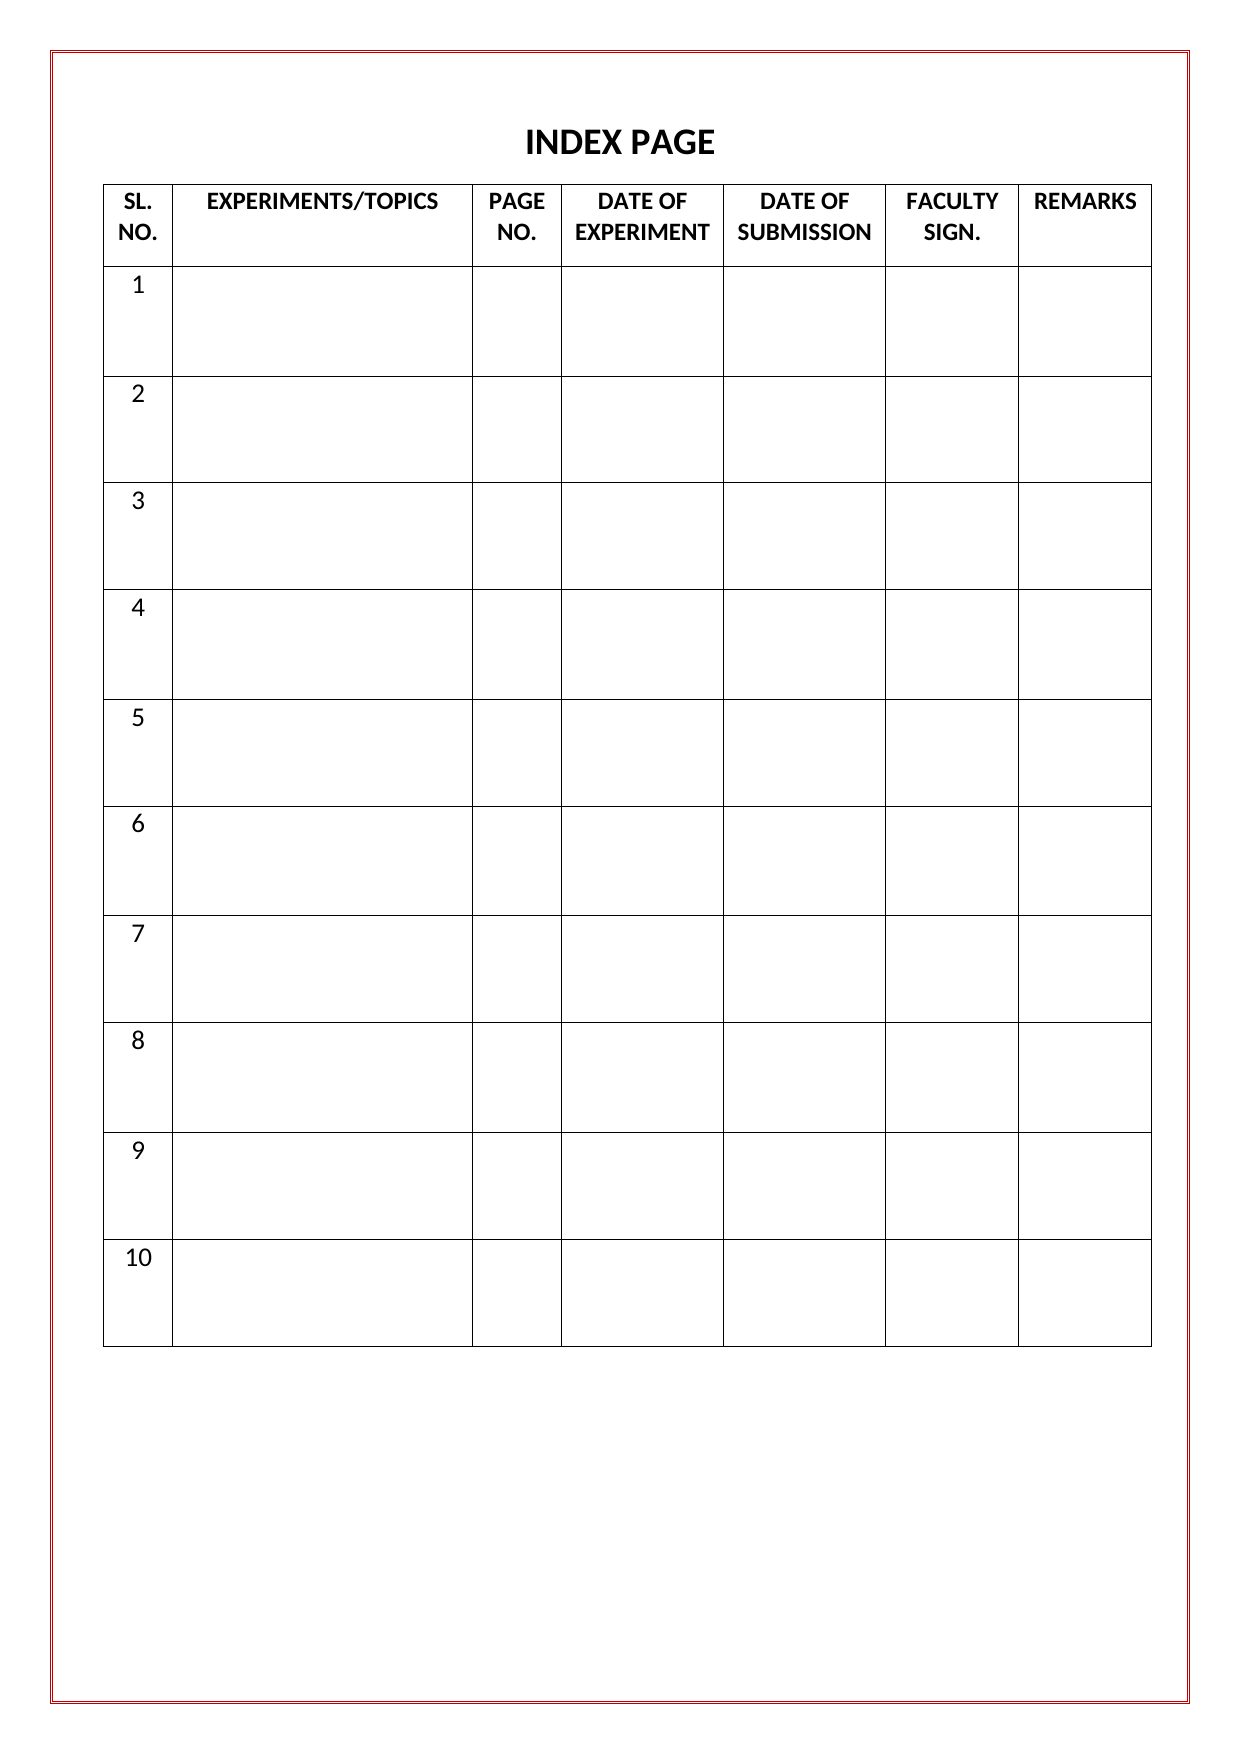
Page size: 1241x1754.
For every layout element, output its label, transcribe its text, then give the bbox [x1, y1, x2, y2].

table_header FACULTY SIGN. [886, 185, 1018, 266]
table_cell [1019, 916, 1151, 1022]
table_cell [724, 483, 885, 589]
table_cell 1 [104, 267, 172, 376]
table_cell [724, 700, 885, 806]
table_header EXPERIMENTS/TOPICS [173, 185, 472, 266]
table_header DATE OF SUBMISSION [724, 185, 885, 266]
table_cell [473, 807, 561, 915]
table_cell [886, 1133, 1018, 1239]
table_cell [173, 590, 472, 699]
table_cell [886, 483, 1018, 589]
table_cell [473, 1240, 561, 1346]
table_cell [562, 700, 723, 806]
table_cell [1019, 590, 1151, 699]
table_cell [562, 1023, 723, 1132]
table_header REMARKS [1019, 185, 1151, 266]
table_cell 9 [104, 1133, 172, 1239]
table_cell [1019, 1240, 1151, 1346]
table_cell [1019, 483, 1151, 589]
table_cell [886, 377, 1018, 482]
table_cell [173, 807, 472, 915]
table_cell [473, 700, 561, 806]
table_cell [562, 1133, 723, 1239]
table_header PAGE NO. [473, 185, 561, 266]
table_cell [562, 267, 723, 376]
table_cell [173, 377, 472, 482]
table_cell [173, 267, 472, 376]
table_cell 7 [104, 916, 172, 1022]
table_cell [562, 590, 723, 699]
table_cell [1019, 377, 1151, 482]
table_cell [1019, 1133, 1151, 1239]
table_cell [473, 590, 561, 699]
table_cell [886, 1240, 1018, 1346]
table_cell [562, 1240, 723, 1346]
table_cell [886, 1023, 1018, 1132]
table_cell [724, 1023, 885, 1132]
table_cell [724, 377, 885, 482]
table_cell [724, 807, 885, 915]
table_cell [1019, 807, 1151, 915]
table_cell [562, 916, 723, 1022]
table_cell [886, 807, 1018, 915]
table_cell [886, 590, 1018, 699]
table_cell [562, 483, 723, 589]
table_cell [473, 1133, 561, 1239]
table_cell [173, 916, 472, 1022]
table_cell [724, 1240, 885, 1346]
table_cell 10 [104, 1240, 172, 1346]
table_cell [886, 916, 1018, 1022]
table_cell [562, 807, 723, 915]
table_cell [473, 483, 561, 589]
table_cell 8 [104, 1023, 172, 1132]
table_cell [473, 1023, 561, 1132]
table_cell [1019, 700, 1151, 806]
table_cell [562, 377, 723, 482]
table_cell 4 [104, 590, 172, 699]
table_cell [173, 483, 472, 589]
table_cell [886, 267, 1018, 376]
table_cell [173, 1240, 472, 1346]
table_cell [173, 1133, 472, 1239]
table_header SL. NO. [104, 185, 172, 266]
table_cell [724, 590, 885, 699]
table_cell [173, 1023, 472, 1132]
table_cell 5 [104, 700, 172, 806]
table_cell [724, 1133, 885, 1239]
table_cell 3 [104, 483, 172, 589]
table_cell [886, 700, 1018, 806]
table_cell [173, 700, 472, 806]
table_cell [1019, 267, 1151, 376]
table_header DATE OF EXPERIMENT [562, 185, 723, 266]
table_cell [724, 267, 885, 376]
table_cell 2 [104, 377, 172, 482]
table_cell [473, 267, 561, 376]
table_cell [473, 916, 561, 1022]
table_cell [473, 377, 561, 482]
table_cell 6 [104, 807, 172, 915]
text INDEX PAGE [118, 118, 1122, 164]
table_cell [724, 916, 885, 1022]
table_cell [1019, 1023, 1151, 1132]
